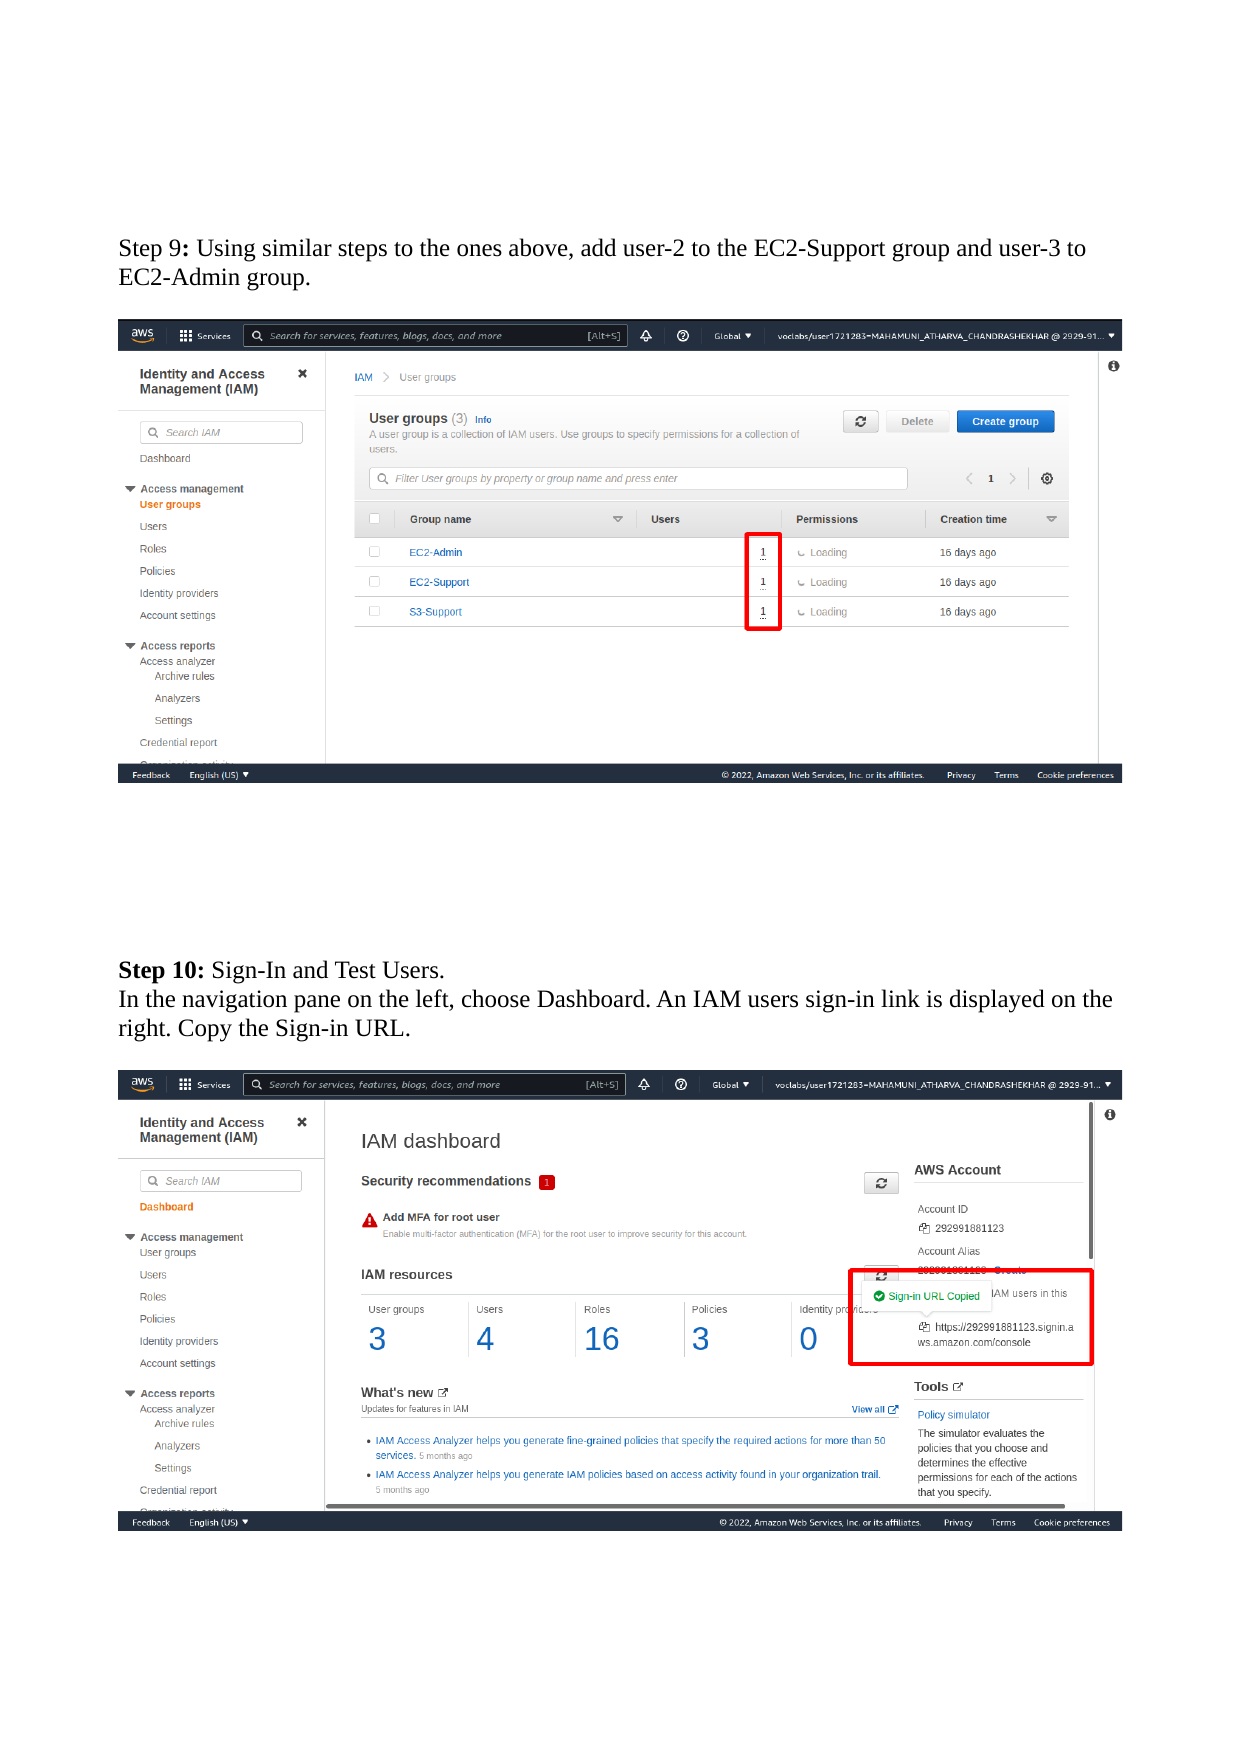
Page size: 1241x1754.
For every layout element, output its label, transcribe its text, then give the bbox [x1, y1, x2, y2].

picture [118, 319, 1123, 783]
text Step 10: Sign-In and Test Users. [118, 955, 1122, 984]
text Step 9: Using similar steps to the ones above, add user-2 to the EC2-Support group and user-3 to EC2-Admin group. [118, 233, 1122, 291]
picture [118, 1070, 1123, 1531]
text In the navigation pane on the left, choose Dashboard. An IAM users sign-in link is displayed on the right. Copy the Sign-in URL. [118, 984, 1122, 1042]
